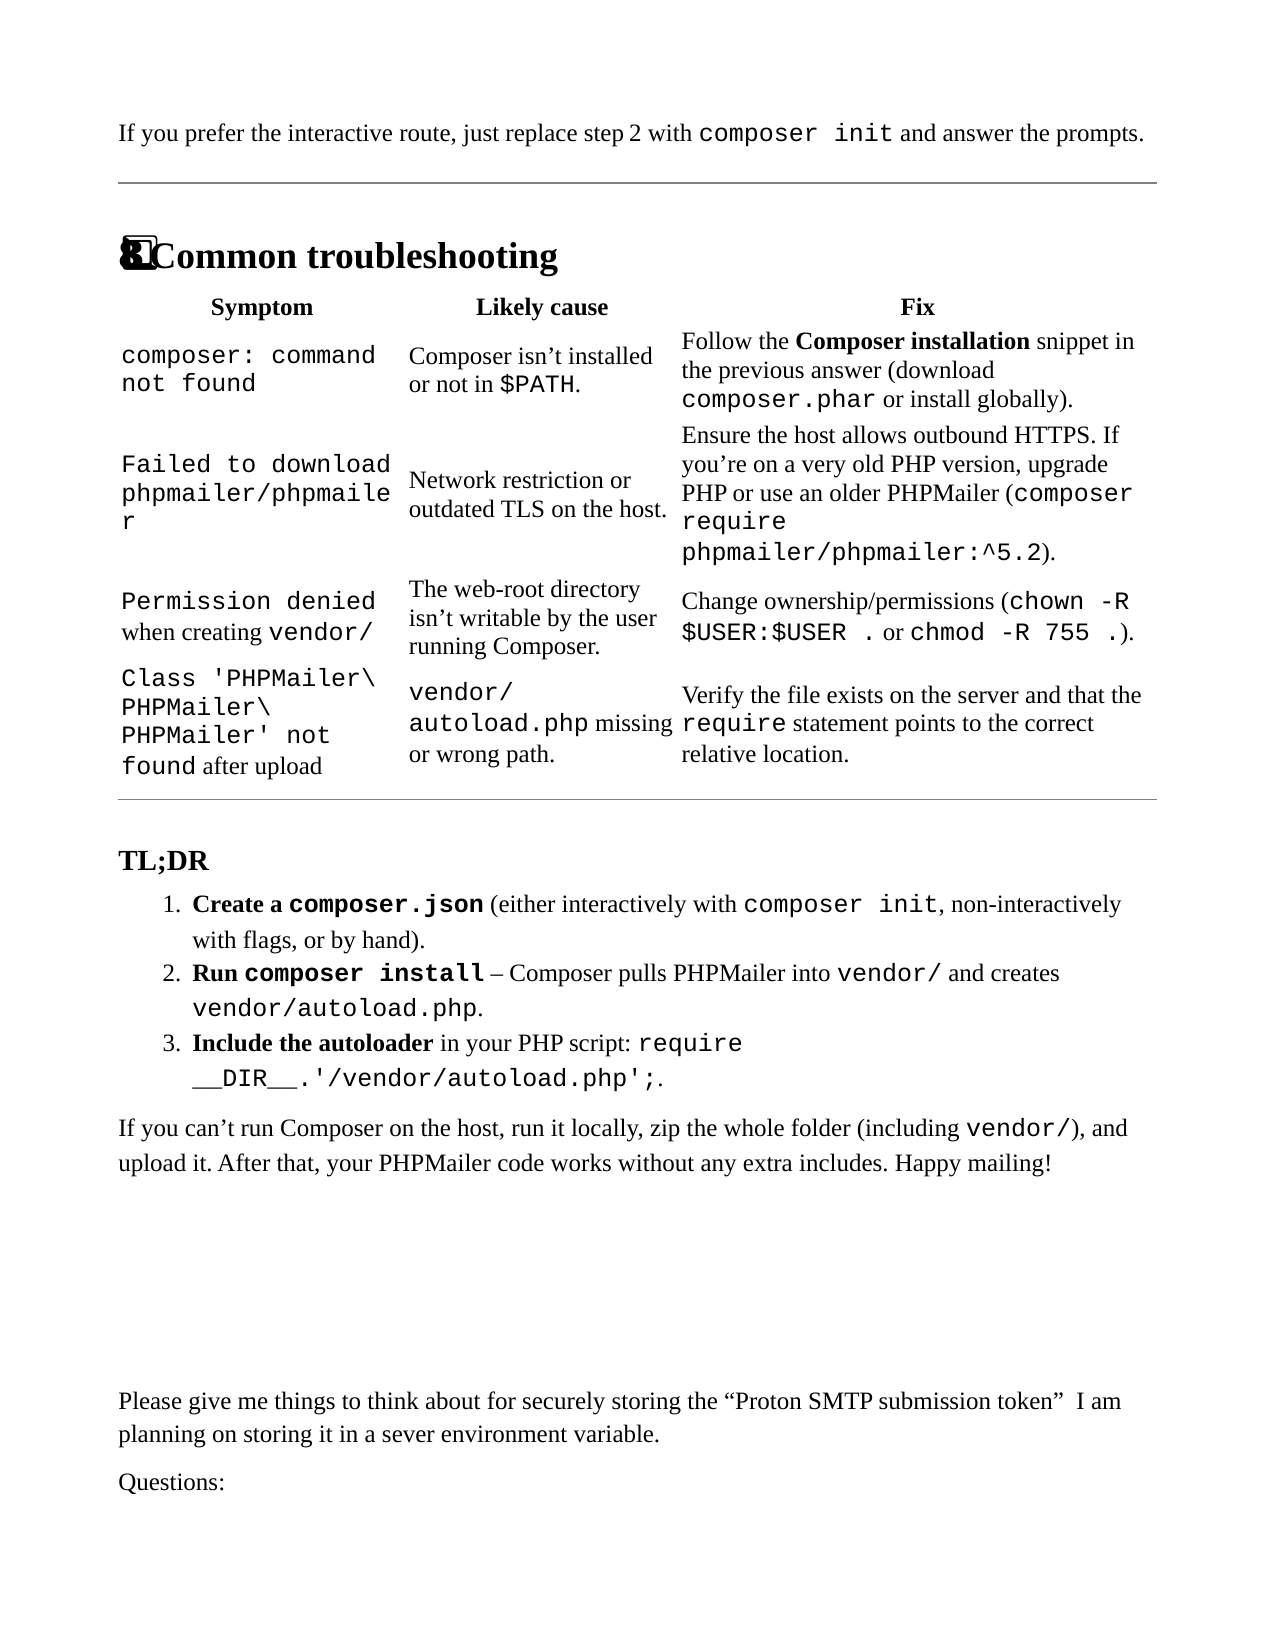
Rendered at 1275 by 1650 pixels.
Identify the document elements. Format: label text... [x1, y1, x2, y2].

table_cell Composer isn’t installed or not in $PATH. [406, 324, 678, 418]
list Run composer install – Composer pulls PHPMailer into vendor/ and creates vendor/autoload.php. [162, 958, 1157, 1024]
text If you prefer the interactive route, just replace step 2 with composer init and answer the prompts. [118, 118, 1157, 149]
table_cell Verify the file exists on the server and that the require statement points to the correct relative location. [679, 663, 1157, 785]
table_header Fix [679, 289, 1157, 323]
subtitle TL;DR [118, 843, 1157, 877]
table_cell Class 'PHPMailer\PHPMailer\PHPMailer' not found after upload [118, 663, 406, 785]
subtitle 8️⃣ Common troubleshooting [118, 233, 1157, 276]
table_cell The web‑root directory isn’t writable by the user running Composer. [406, 571, 678, 663]
table_cell Permission denied when creating vendor/ [118, 571, 406, 663]
list Include the autoloader in your PHP script: require __DIR__.'/vendor/autoload.php';. [162, 1028, 1157, 1094]
list Create a composer.json (either interactively with composer init, non‑interactively with flags, or by hand). [162, 889, 1157, 953]
table_cell Follow the Composer installation snippet in the previous answer (download composer.phar or install globally). [679, 324, 1157, 418]
table_cell composer: command not found [118, 324, 406, 418]
table_header Symptom [118, 289, 406, 323]
table_cell Failed to download phpmailer/phpmailer [118, 418, 406, 571]
text Please give me things to think about for securely storing the “Proton SMTP submission token” I am planning on storing it in a sever environment variable. [118, 1386, 1157, 1448]
text If you can’t run Composer on the host, run it locally, zip the whole folder (including vendor/), and upload it. After that, your PHPMailer code works without any extra includes. Happy mailing! [118, 1113, 1157, 1177]
text Questions: [118, 1467, 1157, 1496]
table_header Likely cause [406, 289, 678, 323]
table_cell vendor/autoload.php missing or wrong path. [406, 663, 678, 785]
table_cell Change ownership/permissions (chown -R $USER:$USER . or chmod -R 755 .). [679, 571, 1157, 663]
table_cell Network restriction or outdated TLS on the host. [406, 418, 678, 571]
table_cell Ensure the host allows outbound HTTPS. If you’re on a very old PHP version, upgrade PHP or use an older PHPMailer (composer require phpmailer/phpmailer:^5.2). [679, 418, 1157, 571]
